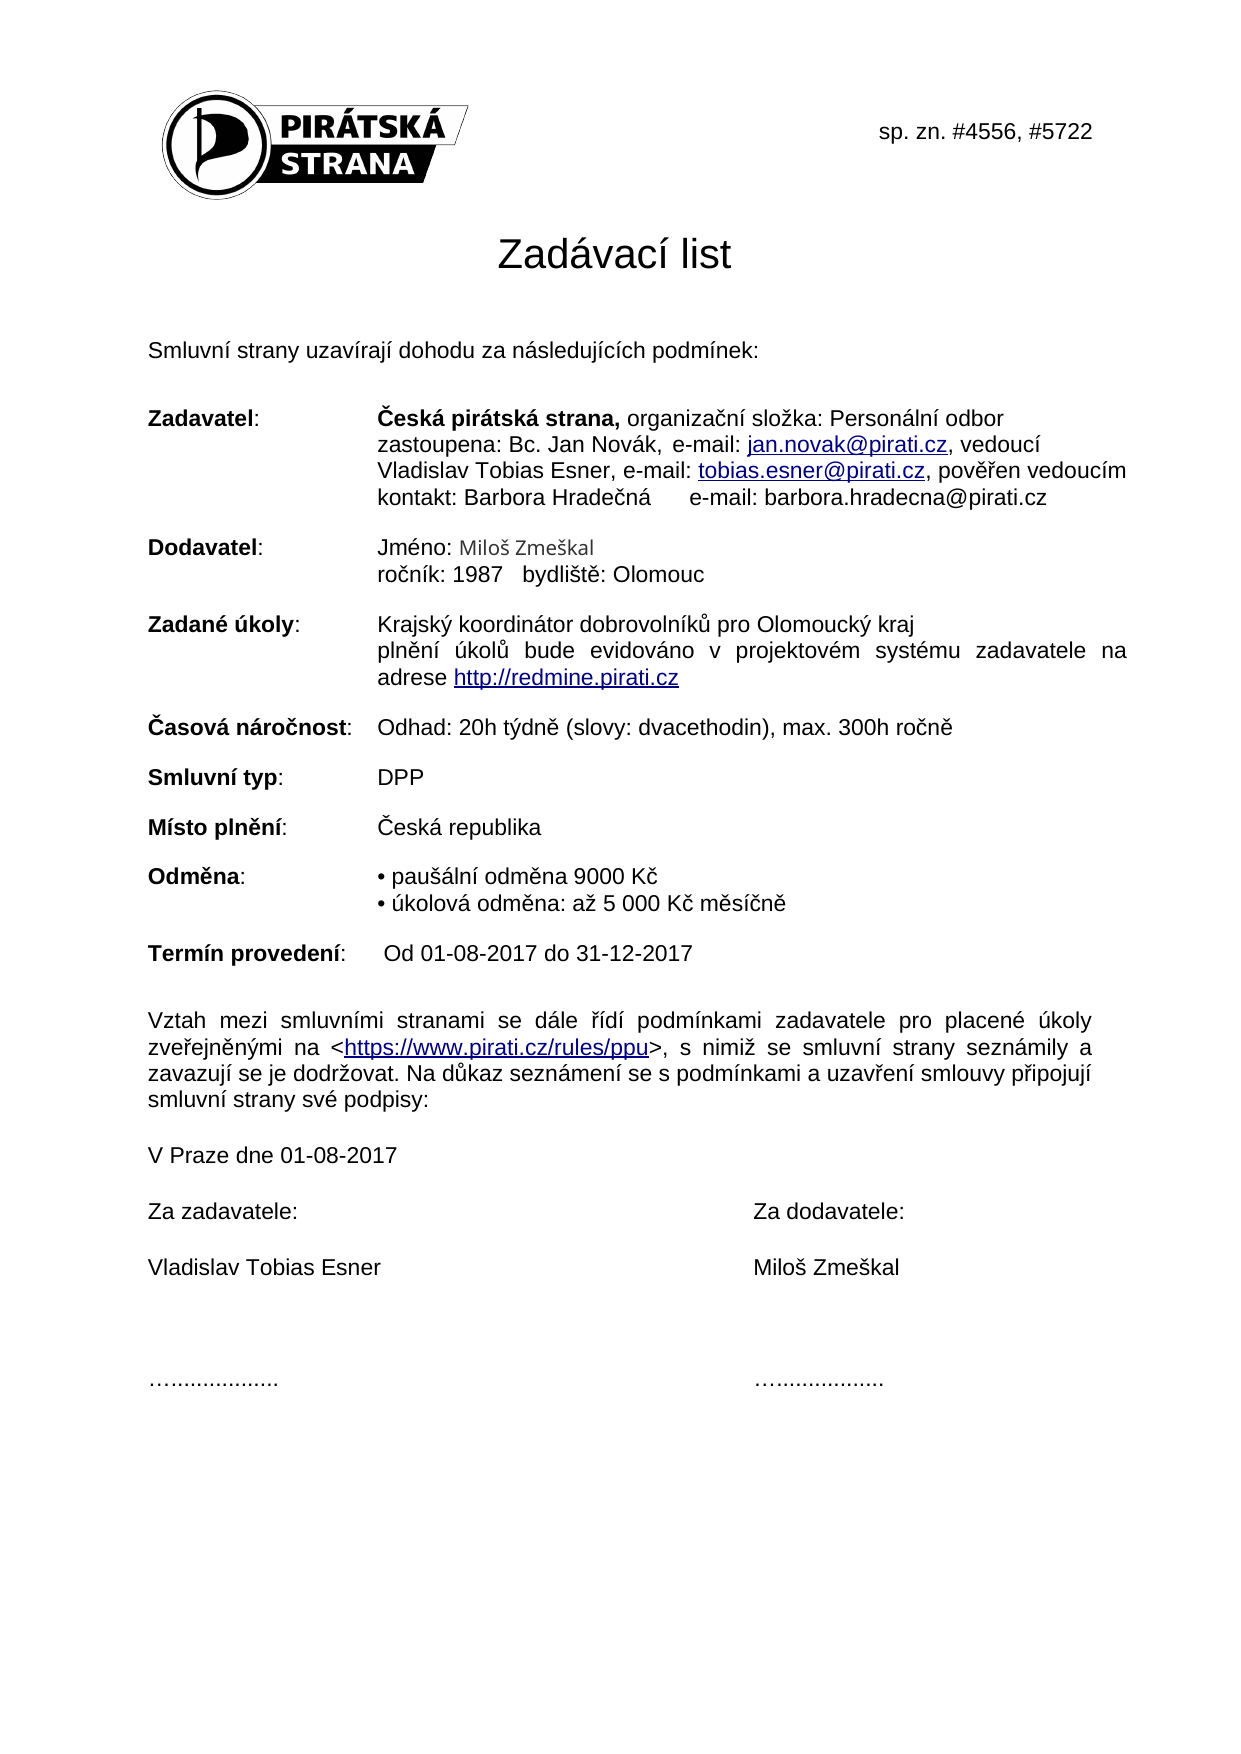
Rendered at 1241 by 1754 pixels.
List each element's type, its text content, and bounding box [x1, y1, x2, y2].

text Za zadavatele: Za dodavatele: [148, 1198, 1093, 1224]
table_cell • paušální odměna 9000 Kč • úkolová odměna: až 5 000 Kč měsíčně [377, 852, 1127, 928]
table_cell Místo plnění: [148, 802, 377, 852]
table_cell DPP [377, 752, 1127, 802]
text Smluvní strany uzavírají dohodu za následujících podmínek: [148, 337, 1093, 363]
text Vladislav Tobias Esner Miloš Zmeškal [148, 1254, 1093, 1280]
text sp. zn. #4556, #5722 [483, 118, 1093, 144]
table_header Zadavatel: [148, 393, 377, 522]
table_cell Odměna: [148, 852, 377, 928]
table_cell Termín provedení: [148, 928, 377, 978]
table_cell Odhad: 20h týdně (slovy: dvacethodin), max. 300h ročně [377, 702, 1127, 752]
table_cell Krajský koordinátor dobrovolníků pro Olomoucký kraj plnění úkolů bude evidováno v projektovém systému zadavatele na adrese http://redmine.pirati.cz [377, 599, 1127, 702]
text V Praze dne 01-08-2017 [148, 1142, 1093, 1168]
table_cell Zadané úkoly: [148, 599, 377, 702]
subtitle Zadávací list [148, 230, 1093, 278]
text …................. …................. [148, 1365, 1093, 1392]
table_cell Česká republika [377, 802, 1127, 852]
table_cell Jméno: Miloš Zmeškal ročník: 1987 bydliště: Olomouc [377, 522, 1127, 599]
table_cell Dodavatel: [148, 522, 377, 599]
table_cell Časová náročnost: [148, 702, 377, 752]
picture [147, 75, 483, 214]
table_cell Smluvní typ: [148, 752, 377, 802]
table_header Česká pirátská strana, organizační složka: Personální odbor zastoupena: Bc. Jan Novák, e-mail: jan.novak@pirati.cz, vedoucí Vladislav Tobias Esner, e-mail: tobias.esner@pirati.cz, pověřen vedoucím kontakt: Barbora Hradečná e-mail: barbora.hradecna@pirati.cz [377, 393, 1127, 522]
table_cell Od 01-08-2017 do 31-12-2017 [377, 928, 1127, 978]
text Vztah mezi smluvními stranami se dále řídí podmínkami zadavatele pro placené úkoly zveřejněnými na <https://www.pirati.cz/rules/ppu>, s nimiž se smluvní strany seznámily a zavazují se je dodržovat. Na důkaz seznámení se s podmínkami a uzavření smlouvy připojují smluvní strany své podpisy: [148, 1007, 1093, 1113]
